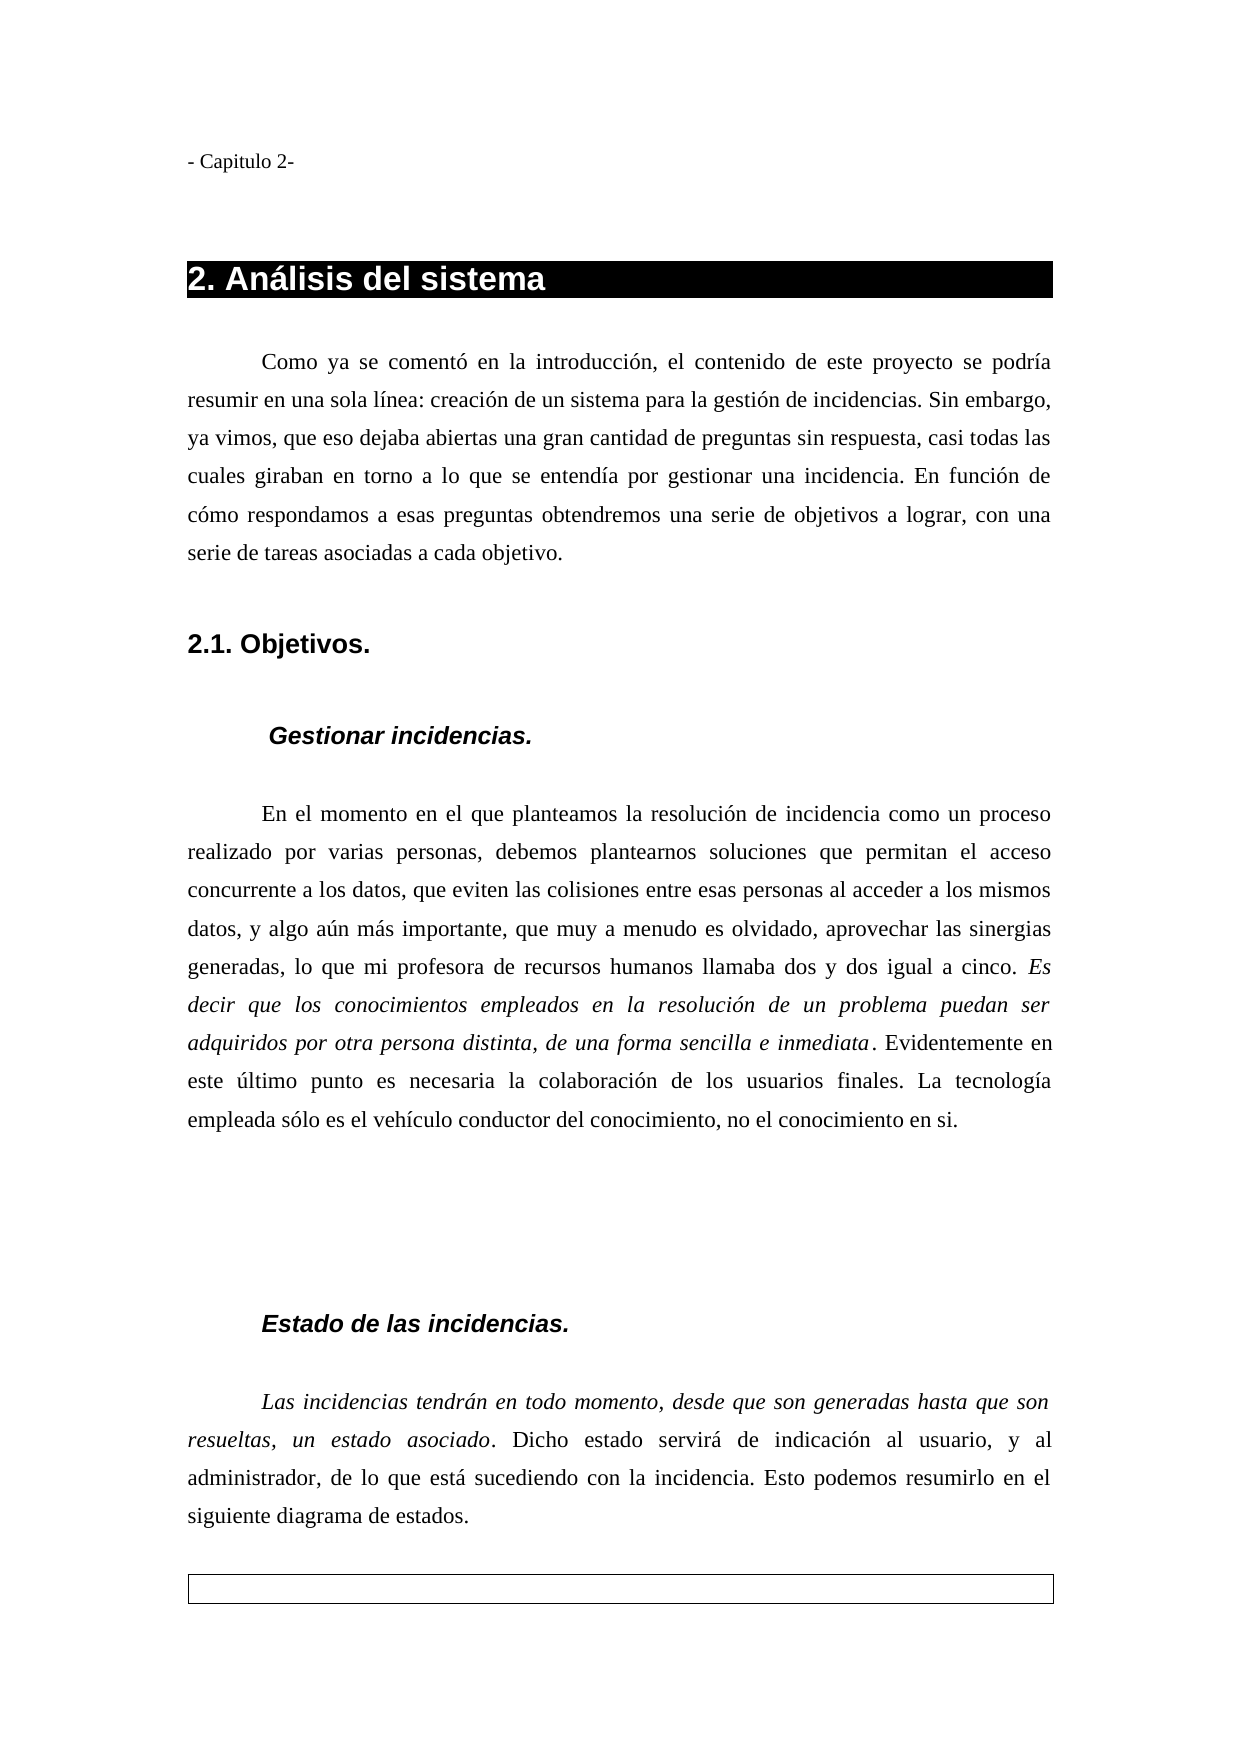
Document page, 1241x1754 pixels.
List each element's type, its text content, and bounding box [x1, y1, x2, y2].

subtitle Como ya se comentó en la introducción, el contenido de este proyecto se podría resumir en una sola línea: creación de un sistema para la gestión de incidencias. Sin embargo, ya vimos, que eso dejaba abiertas una gran cantidad de preguntas sin respuesta, casi todas las cuales giraban en torno a lo que se entendía por gestionar una incidencia. En función de cómo respondamos a esas preguntas obtendremos una serie de objetivos a lograr, con una serie de tareas asociadas a cada objetivo. [187, 349, 1053, 565]
subtitle Gestionar incidencias. [187, 722, 1053, 750]
subtitle En el momento en el que planteamos la resolución de incidencia como un proceso realizado por varias personas, debemos plantearnos soluciones que permitan el acceso concurrente a los datos, que eviten las colisiones entre esas personas al acceder a los mismos datos, y algo aún más importante, que muy a menudo es olvidado, aprovechar las sinergias generadas, lo que mi profesora de recursos humanos llamaba dos y dos igual a cinco. Es decir que los conocimientos empleados en la resolución de un problema puedan ser adquiridos por otra persona distinta, de una forma sencilla e inmediata. Evidentemente en este último punto es necesaria la colaboración de los usuarios finales. La tecnología empleada sólo es el vehículo conductor del conocimiento, no el conocimiento en si. [187, 801, 1053, 1132]
subtitle Las incidencias tendrán en todo momento, desde que son generadas hasta que son resueltas, un estado asociado. Dicho estado servirá de indicación al usuario, y al administrador, de lo que está sucediendo con la incidencia. Esto podemos resumirlo en el siguiente diagrama de estados. [187, 1389, 1053, 1529]
subtitle 2.1. Objetivos. [187, 629, 1053, 659]
subtitle Estado de las incidencias. [187, 1310, 1053, 1338]
subtitle 2. Análisis del sistema [187, 261, 1053, 298]
